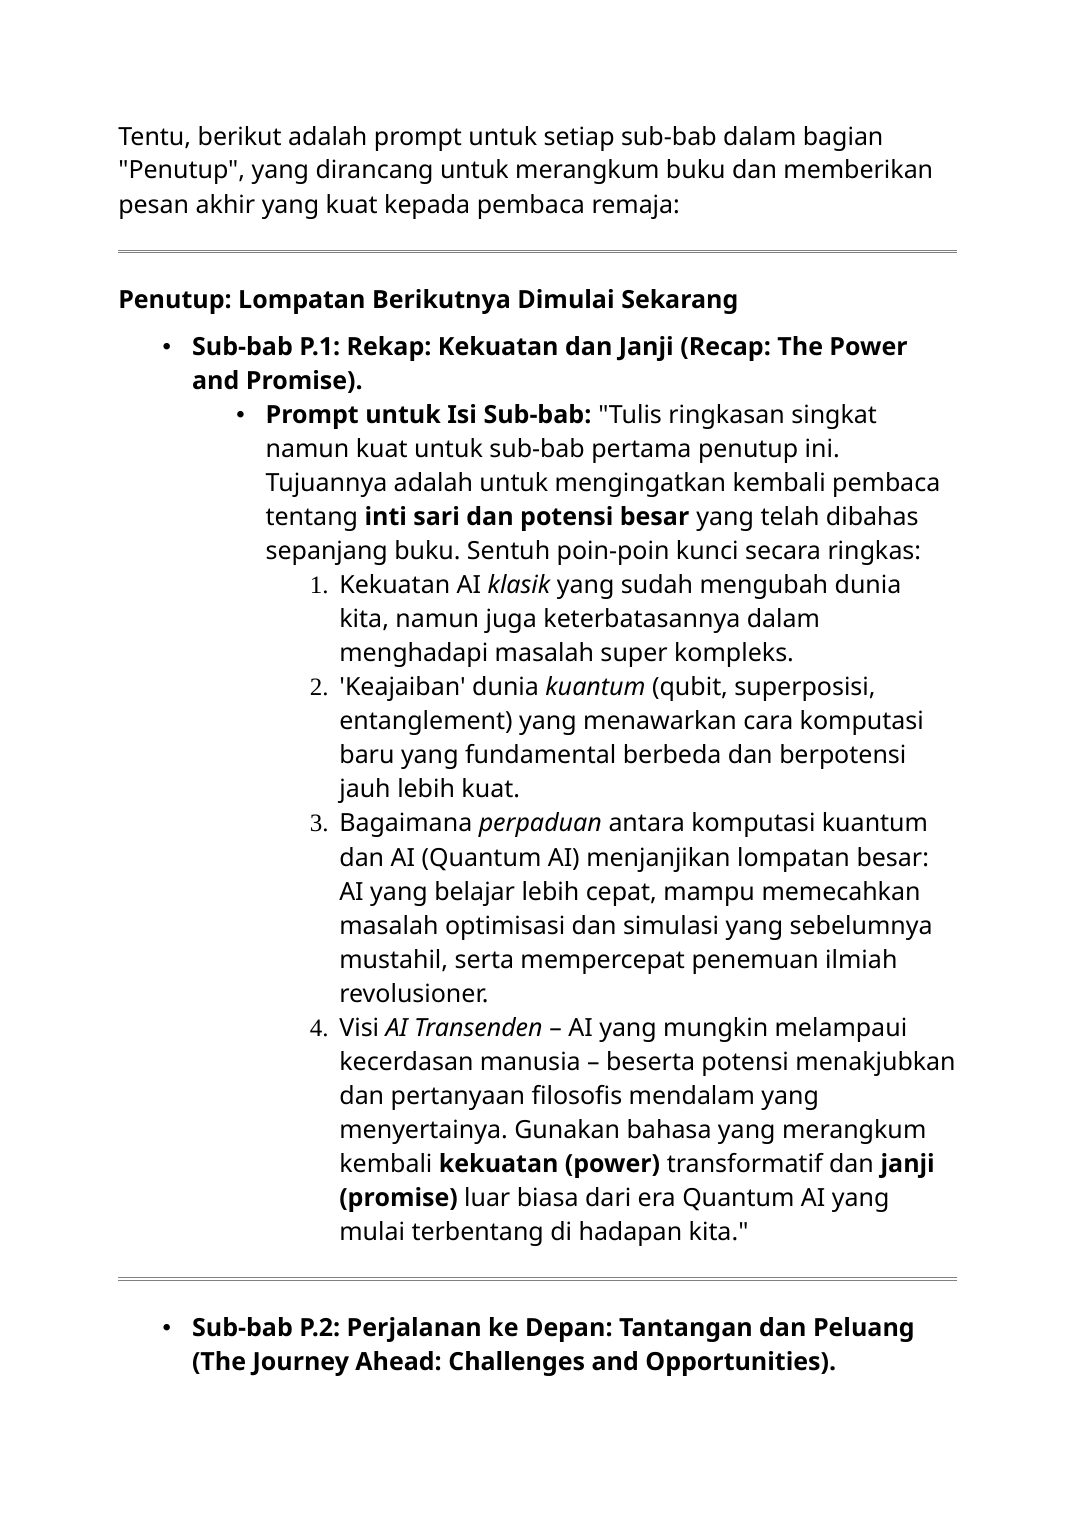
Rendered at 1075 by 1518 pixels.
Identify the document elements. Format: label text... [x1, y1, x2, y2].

list Sub-bab P.2: Perjalanan ke Depan: Tantangan dan Peluang (The Journey Ahead: Challenges and Opportunities). [162, 1309, 957, 1377]
list 'Keajaiban' dunia kuantum (qubit, superposisi, entanglement) yang menawarkan cara komputasi baru yang fundamental berbeda dan berpotensi jauh lebih kuat. [309, 669, 957, 805]
list Visi AI Transenden – AI yang mungkin melampaui kecerdasan manusia – beserta potensi menakjubkan dan pertanyaan filosofis mendalam yang menyertainya. Gunakan bahasa yang merangkum kembali kekuatan (power) transformatif dan janji (promise) luar biasa dari era Quantum AI yang mulai terbentang di hadapan kita." [309, 1009, 957, 1248]
text Penutup: Lompatan Berikutnya Dimulai Sekarang [118, 282, 957, 316]
list Bagaimana perpaduan antara komputasi kuantum dan AI (Quantum AI) menjanjikan lompatan besar: AI yang belajar lebih cepat, mampu memecahkan masalah optimisasi dan simulasi yang sebelumnya mustahil, serta mempercepat penemuan ilmiah revolusioner. [309, 805, 957, 1009]
text Tentu, berikut adalah prompt untuk setiap sub-bab dalam bagian "Penutup", yang dirancang untuk merangkum buku dan memberikan pesan akhir yang kuat kepada pembaca remaja: [118, 118, 957, 220]
list Prompt untuk Isi Sub-bab: "Tulis ringkasan singkat namun kuat untuk sub-bab pertama penutup ini. Tujuannya adalah untuk mengingatkan kembali pembaca tentang inti sari dan potensi besar yang telah dibahas sepanjang buku. Sentuh poin-poin kunci secara ringkas: [236, 396, 957, 567]
list Kekuatan AI klasik yang sudah mengubah dunia kita, namun juga keterbatasannya dalam menghadapi masalah super kompleks. [309, 567, 957, 669]
list Sub-bab P.1: Rekap: Kekuatan dan Janji (Recap: The Power and Promise). [162, 328, 957, 396]
